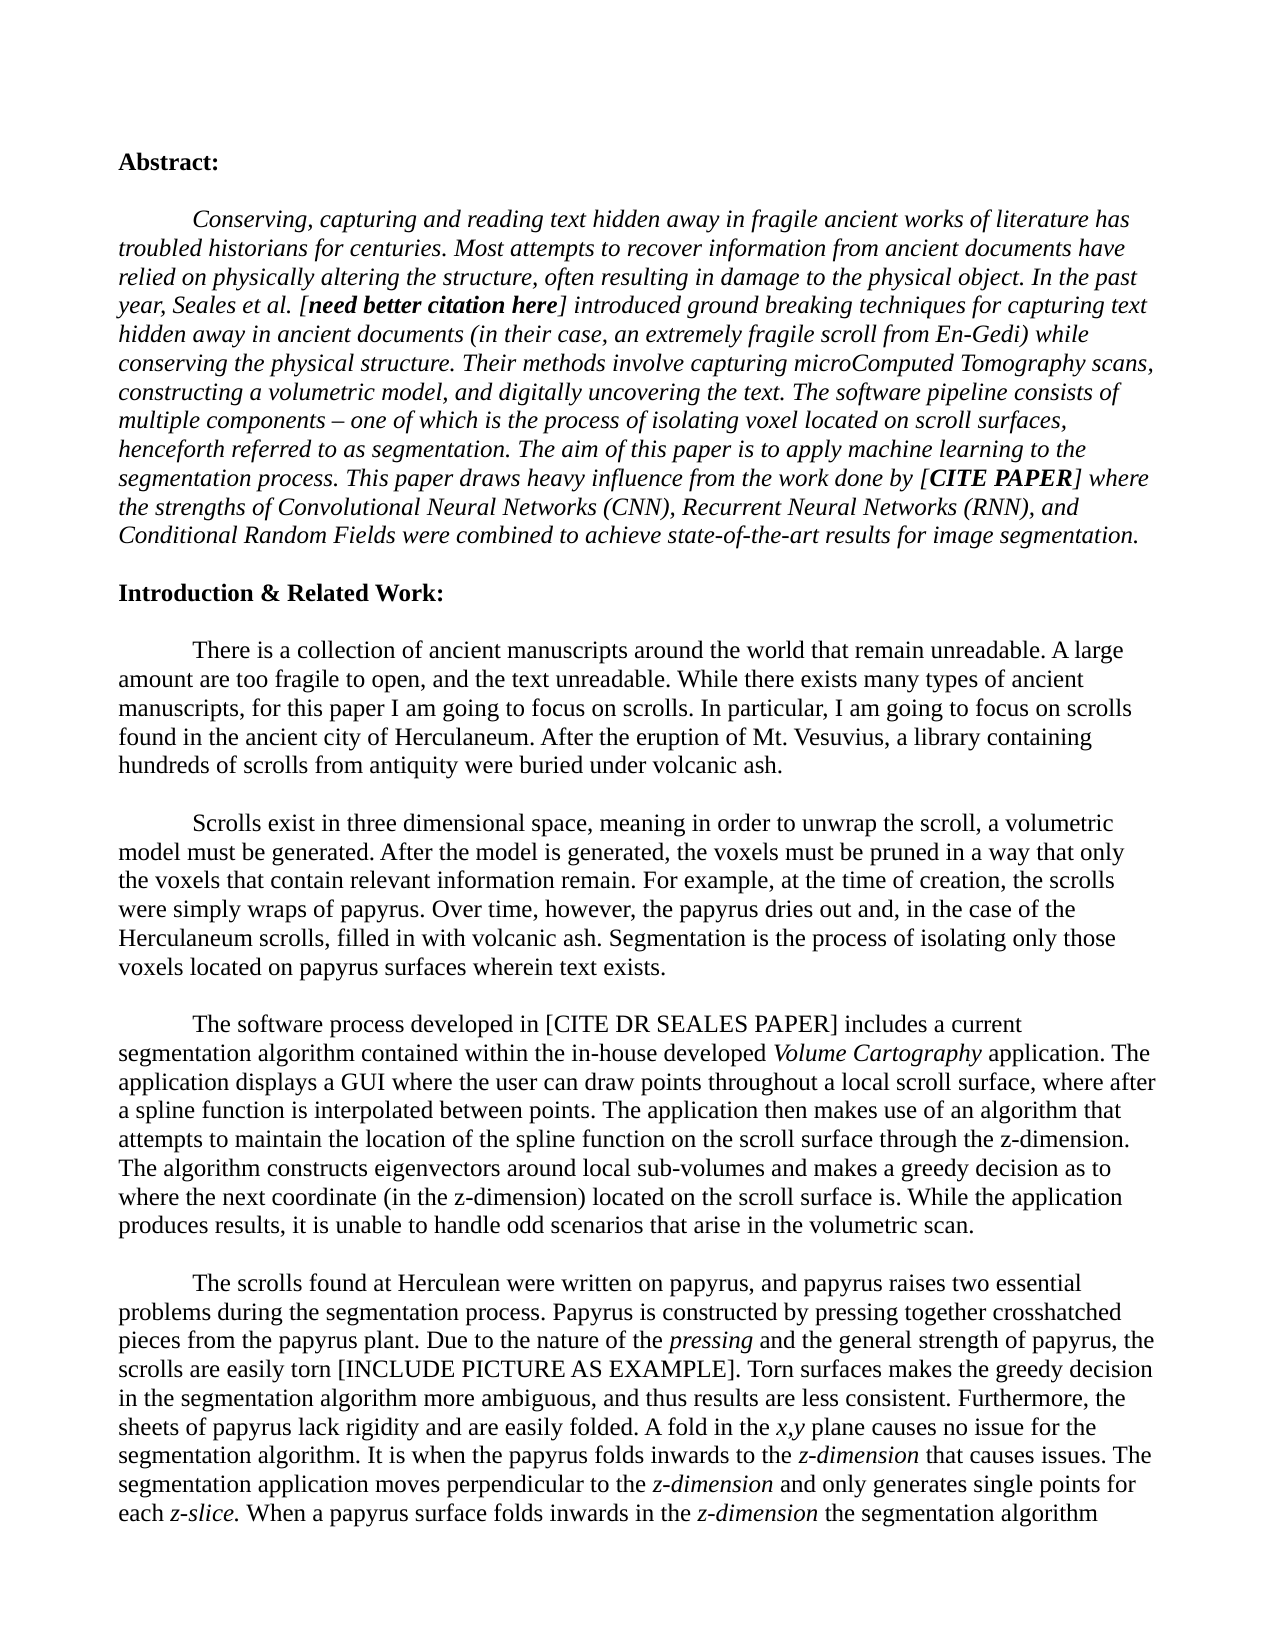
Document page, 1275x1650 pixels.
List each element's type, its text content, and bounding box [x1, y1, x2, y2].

text The software process developed in [CITE DR SEALES PAPER] includes a current segmentation algorithm contained within the in-house developed Volume Cartography application. The application displays a GUI where the user can draw points throughout a local scroll surface, where after a spline function is interpolated between points. The application then makes use of an algorithm that attempts to maintain the location of the spline function on the scroll surface through the z-dimension. The algorithm constructs eigenvectors around local sub-volumes and makes a greedy decision as to where the next coordinate (in the z-dimension) located on the scroll surface is. While the application produces results, it is unable to handle odd scenarios that arise in the volumetric scan. [118, 1009, 1157, 1239]
text Scrolls exist in three dimensional space, meaning in order to unwrap the scroll, a volumetric model must be generated. After the model is generated, the voxels must be pruned in a way that only the voxels that contain relevant information remain. For example, at the time of creation, the scrolls were simply wraps of papyrus. Over time, however, the papyrus dries out and, in the case of the Herculaneum scrolls, filled in with volcanic ash. Segmentation is the process of isolating only those voxels located on papyrus surfaces wherein text exists. [118, 808, 1157, 981]
text Conserving, capturing and reading text hidden away in fragile ancient works of literature has troubled historians for centuries. Most attempts to recover information from ancient documents have relied on physically altering the structure, often resulting in damage to the physical object. In the past year, Seales et al. [need better citation here] introduced ground breaking techniques for capturing text hidden away in ancient documents (in their case, an extremely fragile scroll from En-Gedi) while conserving the physical structure. Their methods involve capturing microComputed Tomography scans, constructing a volumetric model, and digitally uncovering the text. The software pipeline consists of multiple components – one of which is the process of isolating voxel located on scroll surfaces, henceforth referred to as segmentation. The aim of this paper is to apply machine learning to the segmentation process. This paper draws heavy influence from the work done by [CITE PAPER] where the strengths of Convolutional Neural Networks (CNN), Recurrent Neural Networks (RNN), and Conditional Random Fields were combined to achieve state-of-the-art results for image segmentation. [118, 204, 1157, 549]
text The scrolls found at Herculean were written on papyrus, and papyrus raises two essential problems during the segmentation process. Papyrus is constructed by pressing together crosshatched pieces from the papyrus plant. Due to the nature of the pressing and the general strength of papyrus, the scrolls are easily torn [INCLUDE PICTURE AS EXAMPLE]. Torn surfaces makes the greedy decision in the segmentation algorithm more ambiguous, and thus results are less consistent. Furthermore, the sheets of papyrus lack rigidity and are easily folded. A fold in the x,y plane causes no issue for the segmentation algorithm. It is when the papyrus folds inwards to the z-dimension that causes issues. The segmentation application moves perpendicular to the z-dimension and only generates single points for each z-slice. When a papyrus surface folds inwards in the z-dimension the segmentation algorithm [118, 1268, 1157, 1527]
text Introduction & Related Work: [118, 578, 1157, 607]
text There is a collection of ancient manuscripts around the world that remain unreadable. A large amount are too fragile to open, and the text unreadable. While there exists many types of ancient manuscripts, for this paper I am going to focus on scrolls. In particular, I am going to focus on scrolls found in the ancient city of Herculaneum. After the eruption of Mt. Vesuvius, a library containing hundreds of scrolls from antiquity were buried under volcanic ash. [118, 636, 1157, 779]
text Abstract: [118, 147, 1157, 176]
